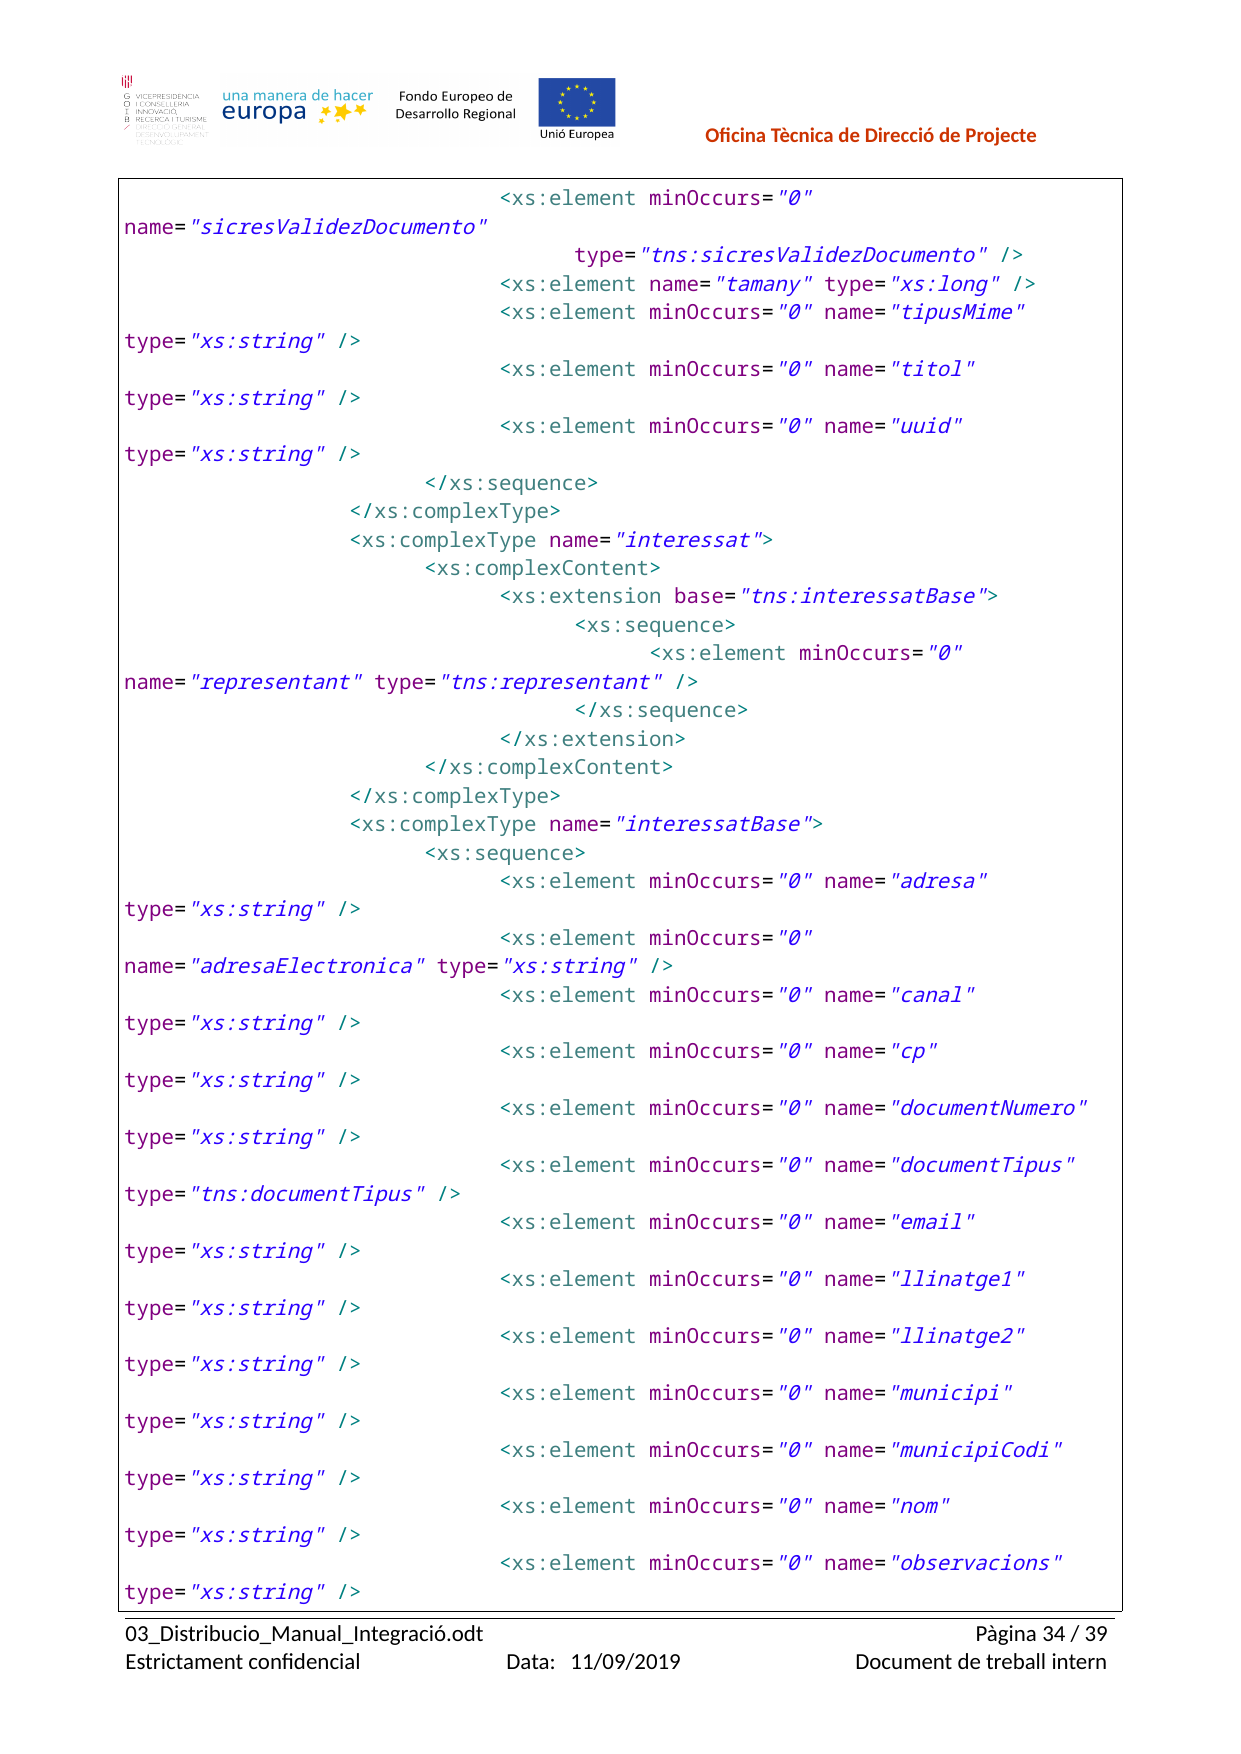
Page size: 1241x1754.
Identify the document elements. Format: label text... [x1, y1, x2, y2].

table_header <xs:element minOccurs="0" name="sicresValidezDocumento" type="tns:sicresValidezDocumento" /> <xs:element name="tamany" type="xs:long" /> <xs:element minOccurs="0" name="tipusMime" type="xs:string" /> <xs:element minOccurs="0" name="titol" type="xs:string" /> <xs:element minOccurs="0" name="uuid" type="xs:string" /> </xs:sequence> </xs:complexType> <xs:complexType name="interessat"> <xs:complexContent> <xs:extension base="tns:interessatBase"> <xs:sequence> <xs:element minOccurs="0" name="representant" type="tns:representant" /> </xs:sequence> </xs:extension> </xs:complexContent> </xs:complexType> <xs:complexType name="interessatBase"> <xs:sequence> <xs:element minOccurs="0" name="adresa" type="xs:string" /> <xs:element minOccurs="0" name="adresaElectronica" type="xs:string" /> <xs:element minOccurs="0" name="canal" type="xs:string" /> <xs:element minOccurs="0" name="cp" type="xs:string" /> <xs:element minOccurs="0" name="documentNumero" type="xs:string" /> <xs:element minOccurs="0" name="documentTipus" type="tns:documentTipus" /> <xs:element minOccurs="0" name="email" type="xs:string" /> <xs:element minOccurs="0" name="llinatge1" type="xs:string" /> <xs:element minOccurs="0" name="llinatge2" type="xs:string" /> <xs:element minOccurs="0" name="municipi" type="xs:string" /> <xs:element minOccurs="0" name="municipiCodi" type="xs:string" /> <xs:element minOccurs="0" name="nom" type="xs:string" /> <xs:element minOccurs="0" name="observacions" type="xs:string" /> [119, 179, 1122, 1611]
picture [118, 73, 213, 147]
picture [219, 73, 621, 147]
